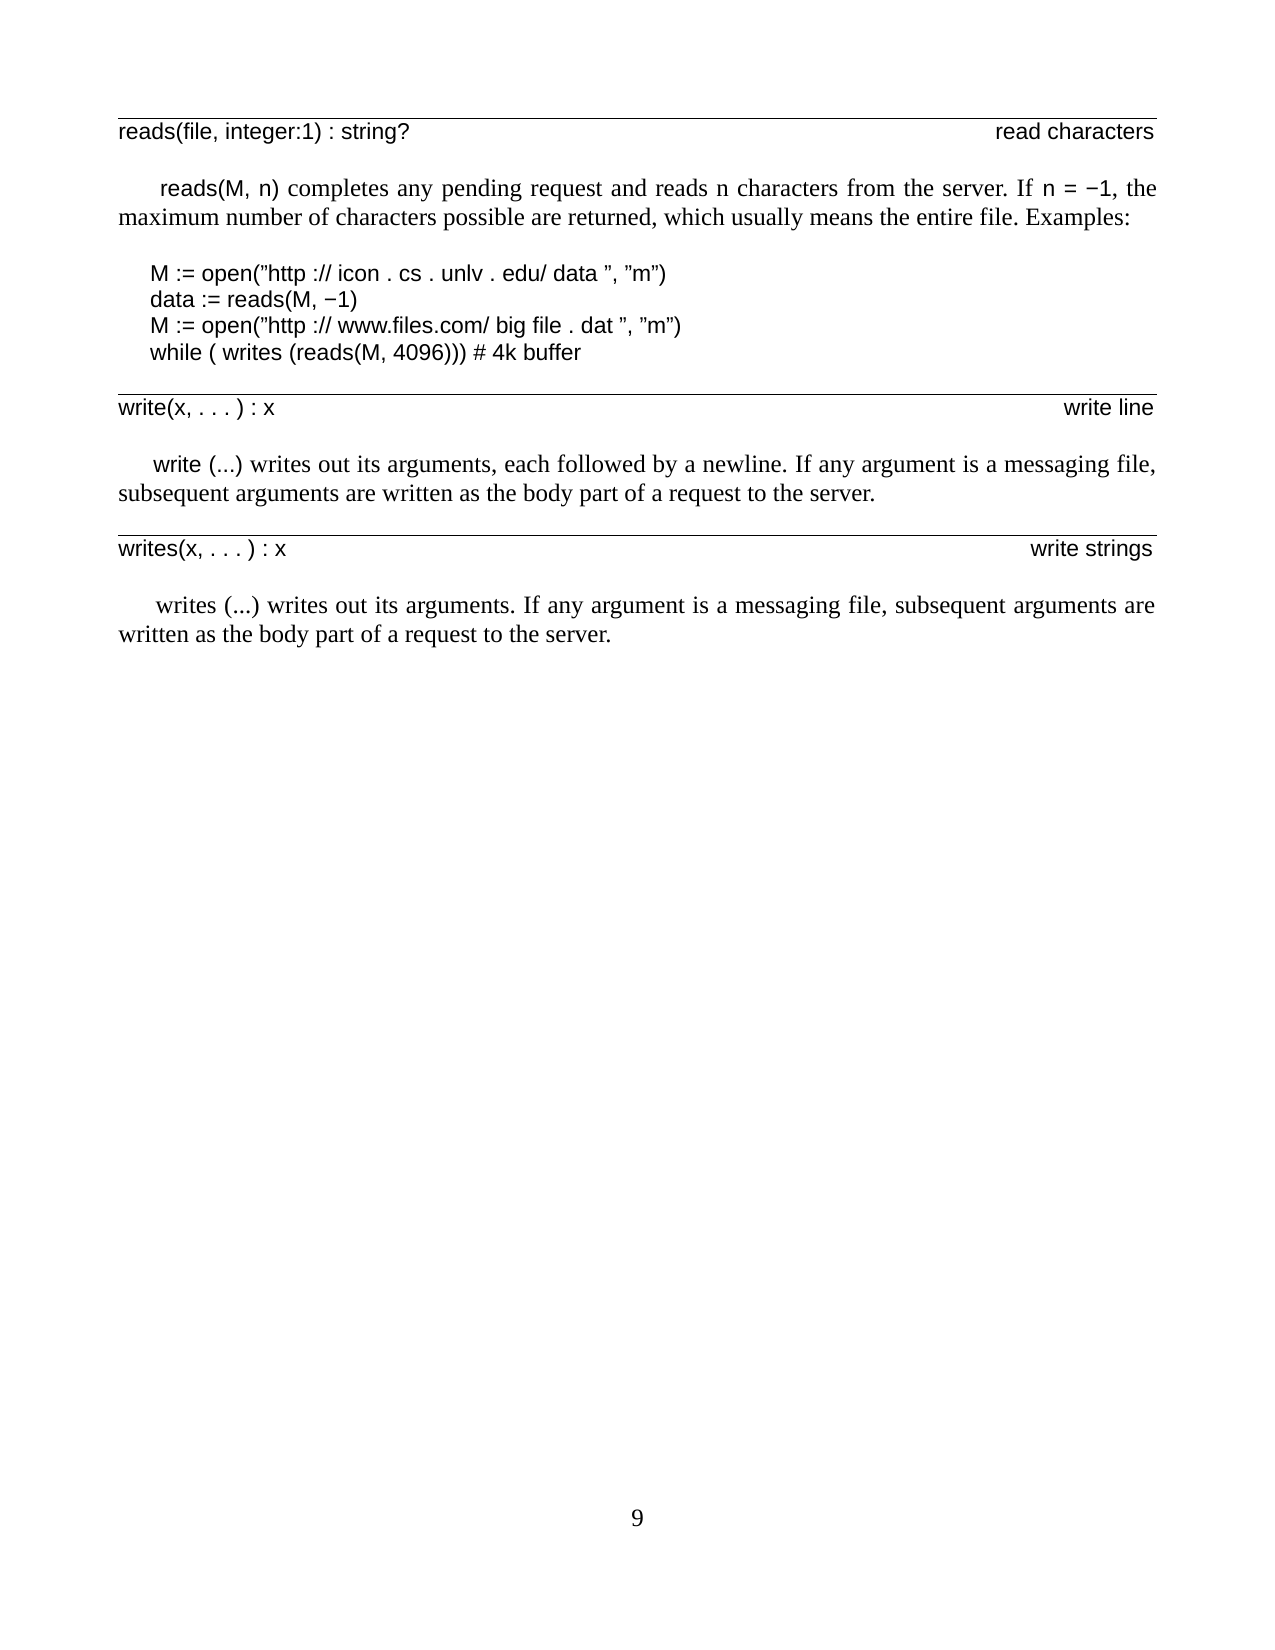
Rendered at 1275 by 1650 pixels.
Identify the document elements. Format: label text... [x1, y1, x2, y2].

text M := open(”http :// www.files.com/ big file . dat ”, ”m”) [118, 312, 1157, 339]
text write (...) writes out its arguments, each followed by a newline. If any argument is a messaging file, subsequent arguments are written as the body part of a request to the server. [118, 449, 1157, 506]
text write(x, . . . ) : x write line [118, 395, 1157, 420]
text data := reads(M, −1) [118, 286, 1157, 312]
text reads(M, n) completes any pending request and reads n characters from the server. If n = −1, the maximum number of characters possible are returned, which usually means the entire file. Examples: [118, 173, 1157, 231]
text reads(file, integer:1) : string? read characters [118, 119, 1157, 144]
text writes (...) writes out its arguments. If any argument is a messaging file, subsequent arguments are written as the body part of a request to the server. [118, 590, 1157, 648]
text M := open(”http :// icon . cs . unlv . edu/ data ”, ”m”) [118, 259, 1157, 286]
text while ( writes (reads(M, 4096))) # 4k buffer [118, 339, 1157, 365]
text writes(x, . . . ) : x write strings [118, 536, 1157, 562]
